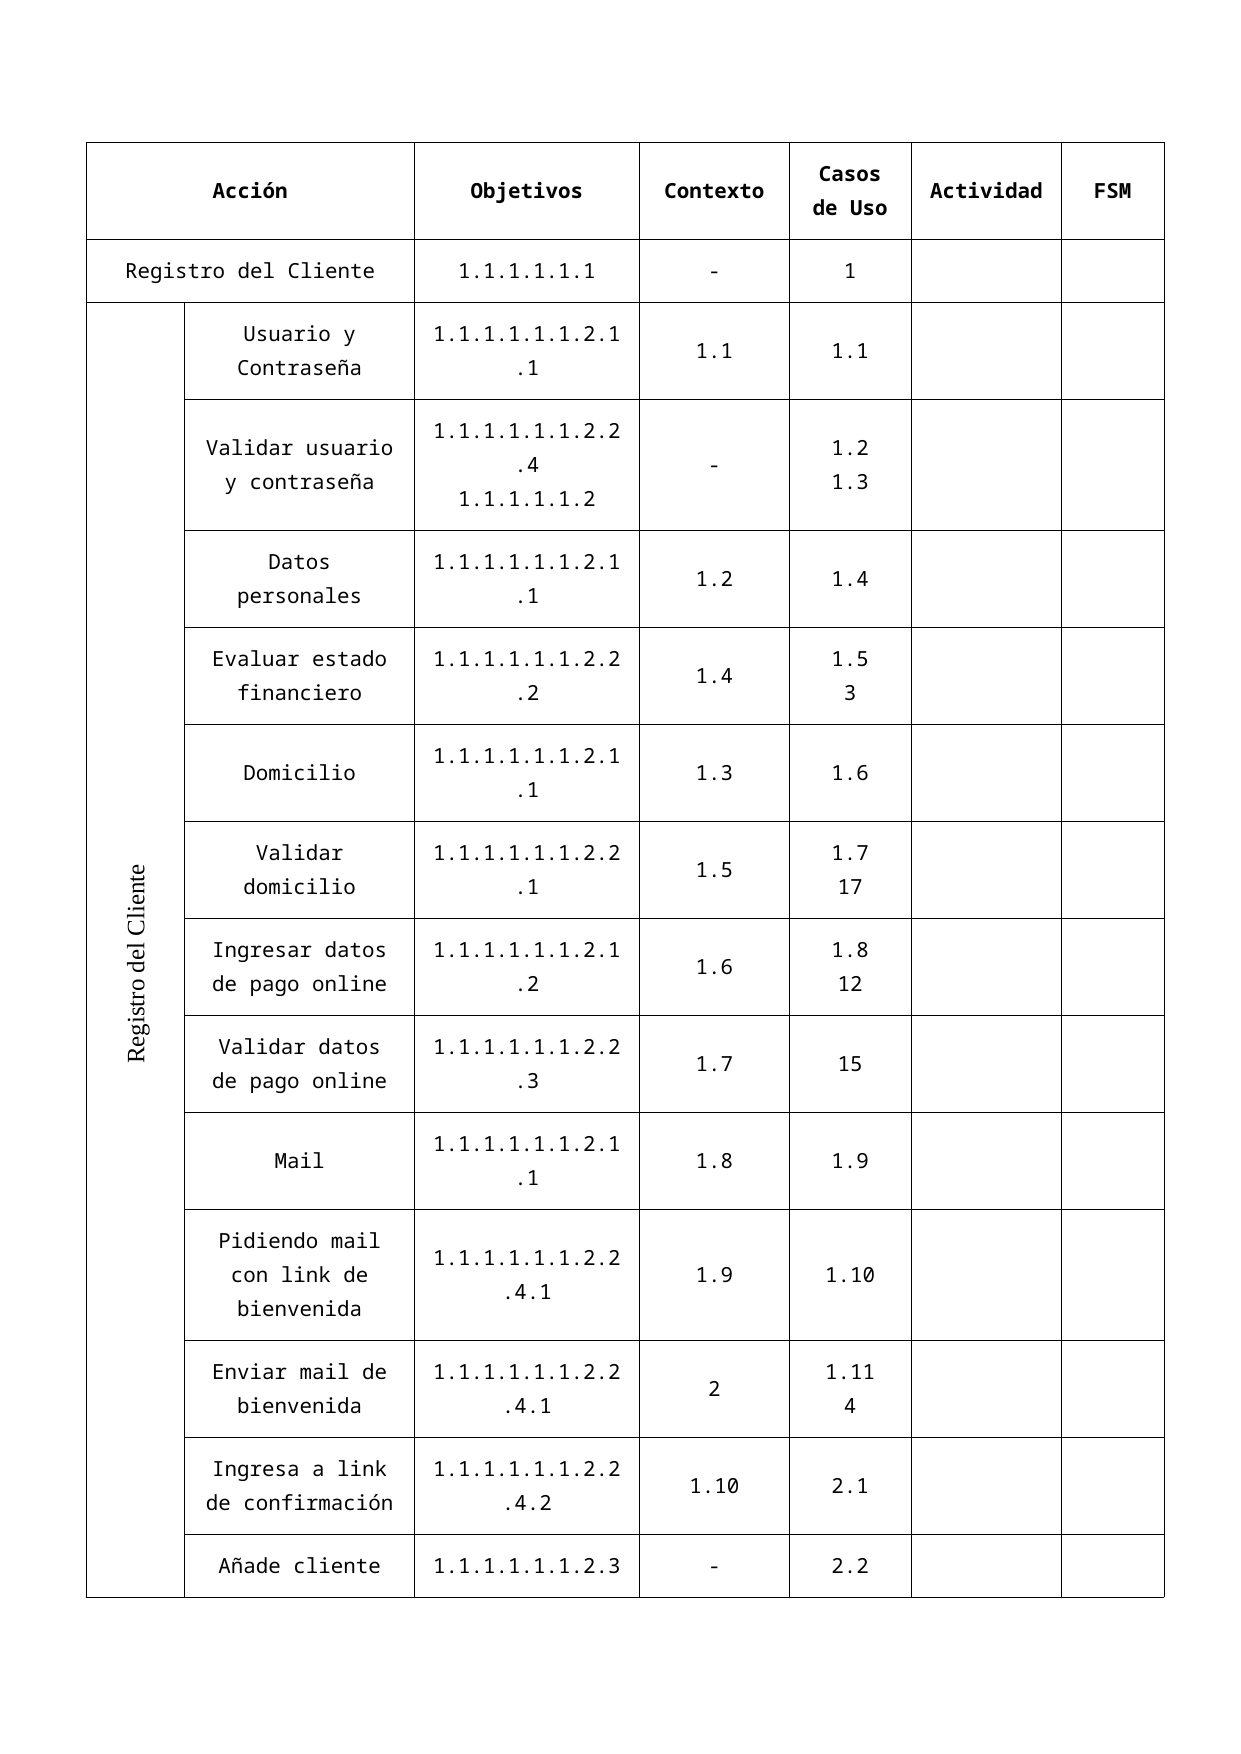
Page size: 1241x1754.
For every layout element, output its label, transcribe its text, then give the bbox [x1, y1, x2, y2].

table_cell [912, 303, 1061, 399]
table_cell 1.1.1.1.1.1.2.2.4.2 [415, 1438, 639, 1534]
table_cell [912, 531, 1061, 627]
table_cell [912, 628, 1061, 724]
table_cell [912, 1210, 1061, 1340]
table_cell 1 [790, 240, 911, 302]
table_cell [1062, 1341, 1164, 1437]
table_cell 1.1.1.1.1.1.2.1.1 [415, 303, 639, 399]
table_cell [1062, 303, 1164, 399]
table_cell 1.1.1.1.1.1.2.1.1 [415, 725, 639, 821]
table_cell 1.2 1.3 [790, 400, 911, 530]
table_cell - [640, 400, 789, 530]
table_cell [1062, 725, 1164, 821]
table_cell 1.1.1.1.1.1.2.1.1 [415, 531, 639, 627]
table_cell Domicilio [185, 725, 414, 821]
table_cell [912, 1535, 1061, 1597]
table_cell [912, 400, 1061, 530]
table_cell [912, 919, 1061, 1015]
table_cell Ingresa a link de confirmación [185, 1438, 414, 1534]
table_cell 1.1.1.1.1.1.2.2.4.1 [415, 1210, 639, 1340]
table_cell [912, 1113, 1061, 1209]
table_cell Validar usuario y contraseña [185, 400, 414, 530]
table_cell Pidiendo mail con link de bienvenida [185, 1210, 414, 1340]
table_cell Ingresar datos de pago online [185, 919, 414, 1015]
table_cell 1.3 [640, 725, 789, 821]
table_cell 1.2 [640, 531, 789, 627]
table_cell [1062, 1438, 1164, 1534]
table_cell [1062, 822, 1164, 918]
table_cell Evaluar estado financiero [185, 628, 414, 724]
table_cell [912, 1341, 1061, 1437]
table_cell [1062, 1113, 1164, 1209]
table_cell 1.1.1.1.1.1.2.2.4 1.1.1.1.1.2 [415, 400, 639, 530]
table_cell [912, 1438, 1061, 1534]
table_cell 1.4 [790, 531, 911, 627]
table_cell 1.9 [640, 1210, 789, 1340]
table_header Objetivos [415, 143, 639, 239]
table_cell Registro del Cliente [87, 303, 184, 1597]
table_cell 1.1.1.1.1.1.2.1.1 [415, 1113, 639, 1209]
table_cell 2.2 [790, 1535, 911, 1597]
table_cell [912, 822, 1061, 918]
table_cell [912, 725, 1061, 821]
table_cell 1.7 [640, 1016, 789, 1112]
table_cell [1062, 240, 1164, 302]
table_cell [912, 240, 1061, 302]
table_cell 2 [640, 1341, 789, 1437]
table_cell 1.11 4 [790, 1341, 911, 1437]
table_cell [1062, 1210, 1164, 1340]
table_cell Datos personales [185, 531, 414, 627]
table_cell 1.1.1.1.1.1.2.2.1 [415, 822, 639, 918]
table_cell Enviar mail de bienvenida [185, 1341, 414, 1437]
table_cell 1.10 [790, 1210, 911, 1340]
table_cell 1.5 3 [790, 628, 911, 724]
table_cell 1.9 [790, 1113, 911, 1209]
table_cell 1.1 [640, 303, 789, 399]
table_cell 1.1 [790, 303, 911, 399]
table_cell Validar datos de pago online [185, 1016, 414, 1112]
table_cell 1.1.1.1.1.1.2.2.3 [415, 1016, 639, 1112]
table_cell 1.1.1.1.1.1.2.1.2 [415, 919, 639, 1015]
table_cell 1.6 [640, 919, 789, 1015]
table_cell 1.7 17 [790, 822, 911, 918]
table_cell 1.8 [640, 1113, 789, 1209]
table_cell [1062, 1535, 1164, 1597]
table_cell 1.1.1.1.1.1 [415, 240, 639, 302]
table_cell Usuario y Contraseña [185, 303, 414, 399]
table_header Contexto [640, 143, 789, 239]
table_cell Registro del Cliente [87, 240, 414, 302]
table_cell [1062, 919, 1164, 1015]
table_cell 1.1.1.1.1.1.2.2.2 [415, 628, 639, 724]
table_cell [912, 1016, 1061, 1112]
table_cell Mail [185, 1113, 414, 1209]
table_cell 1.5 [640, 822, 789, 918]
table_cell Validar domicilio [185, 822, 414, 918]
table_header Actividad [912, 143, 1061, 239]
table_header Casos de Uso [790, 143, 911, 239]
table_header FSM [1062, 143, 1164, 239]
table_cell 2.1 [790, 1438, 911, 1534]
table_cell 1.1.1.1.1.1.2.3 [415, 1535, 639, 1597]
table_cell - [640, 1535, 789, 1597]
table_cell 1.8 12 [790, 919, 911, 1015]
table_cell 1.6 [790, 725, 911, 821]
table_cell 1.1.1.1.1.1.2.2.4.1 [415, 1341, 639, 1437]
table_cell Añade cliente [185, 1535, 414, 1597]
table_header Acción [87, 143, 414, 239]
table_cell 15 [790, 1016, 911, 1112]
table_cell 1.10 [640, 1438, 789, 1534]
table_cell [1062, 400, 1164, 530]
table_cell 1.4 [640, 628, 789, 724]
table_cell [1062, 1016, 1164, 1112]
table_cell - [640, 240, 789, 302]
table_cell [1062, 531, 1164, 627]
table_cell [1062, 628, 1164, 724]
